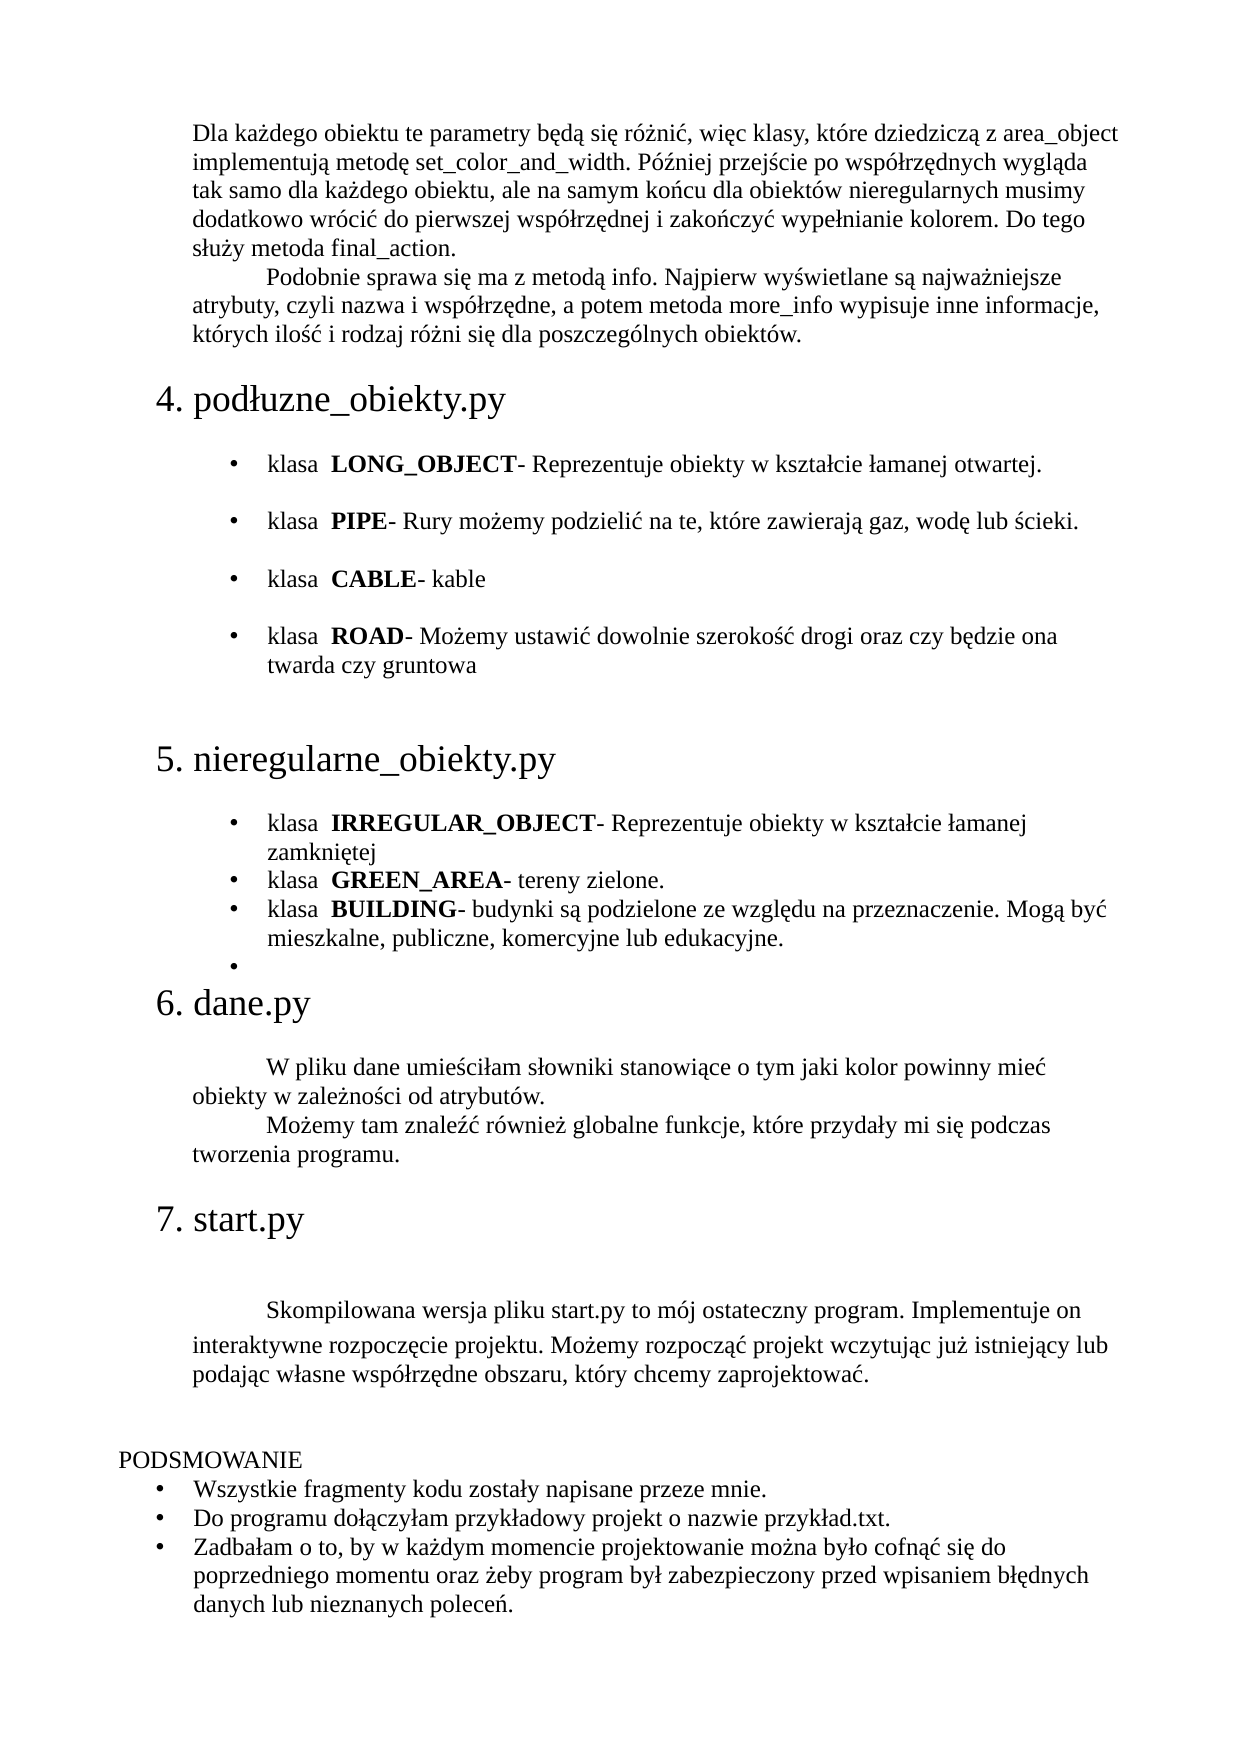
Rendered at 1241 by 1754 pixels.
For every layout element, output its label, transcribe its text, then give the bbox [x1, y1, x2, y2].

list nieregularne_obiekty.py [156, 736, 1122, 779]
text Dla każdego obiektu te parametry będą się różnić, więc klasy, które dziedziczą z area_object implementują metodę set_color_and_width. Później przejście po współrzędnych wygląda tak samo dla każdego obiektu, ale na samym końcu dla obiektów nieregularnych musimy dodatkowo wrócić do pierwszej współrzędnej i zakończyć wypełnianie kolorem. Do tego służy metoda final_action. [192, 118, 1122, 262]
text PODSMOWANIE [118, 1445, 1122, 1474]
list klasa ROAD- Możemy ustawić dowolnie szerokość drogi oraz czy będzie ona twarda czy gruntowa [229, 621, 1122, 679]
list klasa IRREGULAR_OBJECT- Reprezentuje obiekty w kształcie łamanej zamkniętej [229, 808, 1122, 866]
list klasa LONG_OBJECT- Reprezentuje obiekty w kształcie łamanej otwartej. [229, 449, 1122, 477]
list Do programu dołączyłam przykładowy projekt o nazwie przykład.txt. [156, 1503, 1122, 1532]
list podłuzne_obiekty.py [156, 377, 1122, 420]
list dane.py [156, 981, 1122, 1024]
list Wszystkie fragmenty kodu zostały napisane przeze mnie. [156, 1474, 1122, 1503]
list klasa BUILDING- budynki są podzielone ze względu na przeznaczenie. Mogą być mieszkalne, publiczne, komercyjne lub edukacyjne. [229, 894, 1122, 952]
list klasa GREEN_AREA- tereny zielone. [229, 866, 1122, 894]
list klasa CABLE- kable [229, 564, 1122, 592]
text Skompilowana wersja pliku start.py to mój ostateczny program. Implementuje on interaktywne rozpoczęcie projektu. Możemy rozpocząć projekt wczytując już istniejący lub podając własne współrzędne obszaru, który chcemy zaprojektować. [192, 1268, 1122, 1388]
list klasa PIPE- Rury możemy podzielić na te, które zawierają gaz, wodę lub ścieki. [229, 506, 1122, 535]
text Możemy tam znaleźć również globalne funkcje, które przydały mi się podczas tworzenia programu. [192, 1110, 1122, 1167]
list start.py [156, 1196, 1122, 1239]
text W pliku dane umieściłam słowniki stanowiące o tym jaki kolor powinny mieć obiekty w zależności od atrybutów. [192, 1052, 1122, 1110]
list Zadbałam o to, by w każdym momencie projektowanie można było cofnąć się do poprzedniego momentu oraz żeby program był zabezpieczony przed wpisaniem błędnych danych lub nieznanych poleceń. [156, 1532, 1122, 1618]
text Podobnie sprawa się ma z metodą info. Najpierw wyświetlane są najważniejsze atrybuty, czyli nazwa i współrzędne, a potem metoda more_info wypisuje inne informacje, których ilość i rodzaj różni się dla poszczególnych obiektów. [192, 262, 1122, 348]
